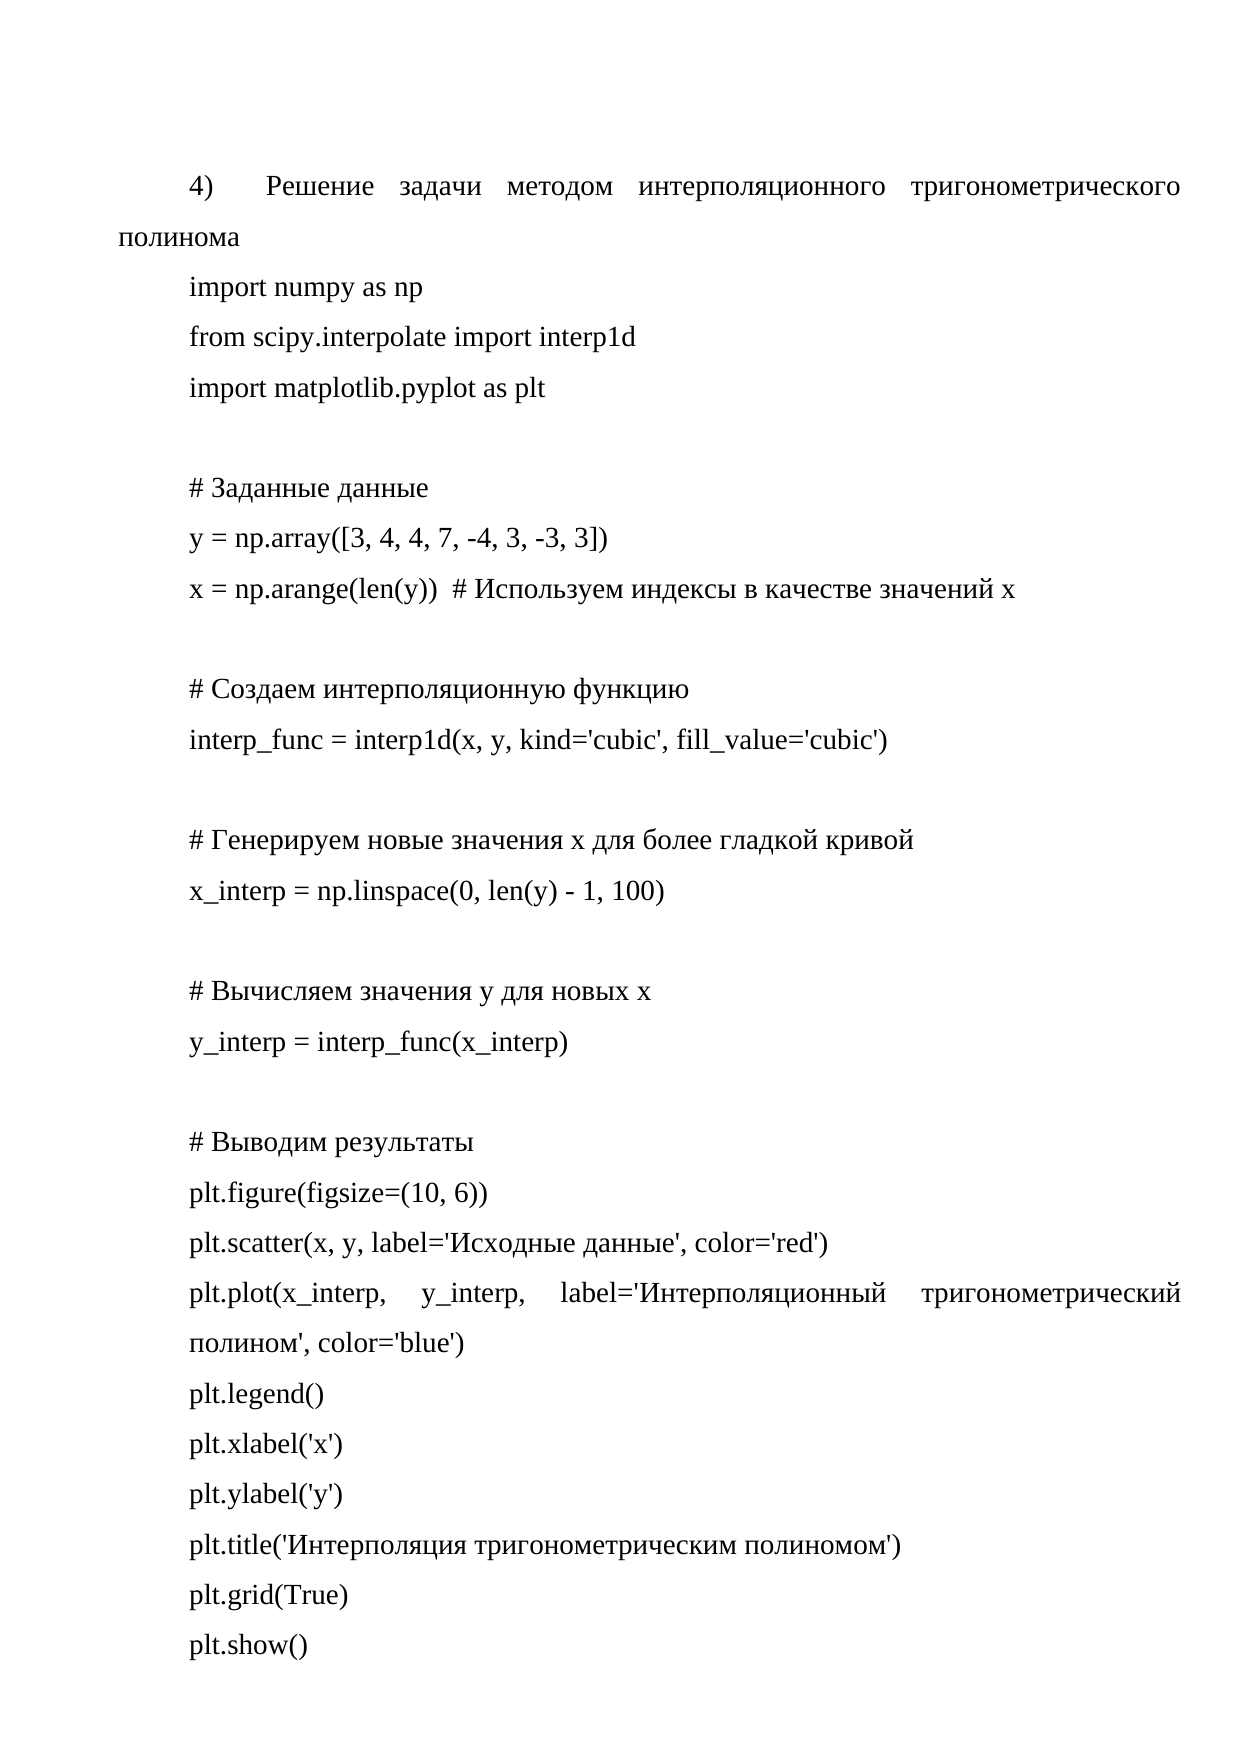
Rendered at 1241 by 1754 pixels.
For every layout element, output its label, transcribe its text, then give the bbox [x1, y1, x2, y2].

text plt.title('Интерполяция тригонометрическим полиномом') [189, 1527, 1181, 1560]
text # Создаем интерполяционную функцию [189, 672, 1181, 705]
text y_interp = interp_func(x_interp) [189, 1024, 1181, 1057]
text plt.legend() [189, 1376, 1181, 1409]
text # Заданные данные [189, 470, 1181, 504]
text x = np.arange(len(y)) # Используем индексы в качестве значений x [189, 571, 1181, 604]
text x_interp = np.linspace(0, len(y) - 1, 100) [189, 873, 1181, 906]
text import matplotlib.pyplot as plt [189, 370, 1181, 403]
text plt.grid(True) [189, 1577, 1181, 1611]
text plt.xlabel('x') [189, 1426, 1181, 1460]
list Решение задачи методом интерполяционного тригонометрического полинома [118, 168, 1181, 252]
text plt.plot(x_interp, y_interp, label='Интерполяционный тригонометрический полином', color='blue') [189, 1275, 1181, 1359]
text plt.show() [189, 1627, 1181, 1661]
text # Вычисляем значения y для новых x [189, 973, 1181, 1007]
text interp_func = interp1d(x, y, kind='cubic', fill_value='cubic') [189, 722, 1181, 755]
text from scipy.interpolate import interp1d [189, 319, 1181, 353]
text plt.ylabel('y') [189, 1477, 1181, 1510]
text # Выводим результаты [189, 1124, 1181, 1158]
text plt.scatter(x, y, label='Исходные данные', color='red') [189, 1225, 1181, 1258]
text plt.figure(figsize=(10, 6)) [189, 1175, 1181, 1208]
text # Генерируем новые значения x для более гладкой кривой [189, 822, 1181, 856]
text y = np.array([3, 4, 4, 7, -4, 3, -3, 3]) [189, 521, 1181, 554]
text import numpy as np [189, 269, 1181, 303]
